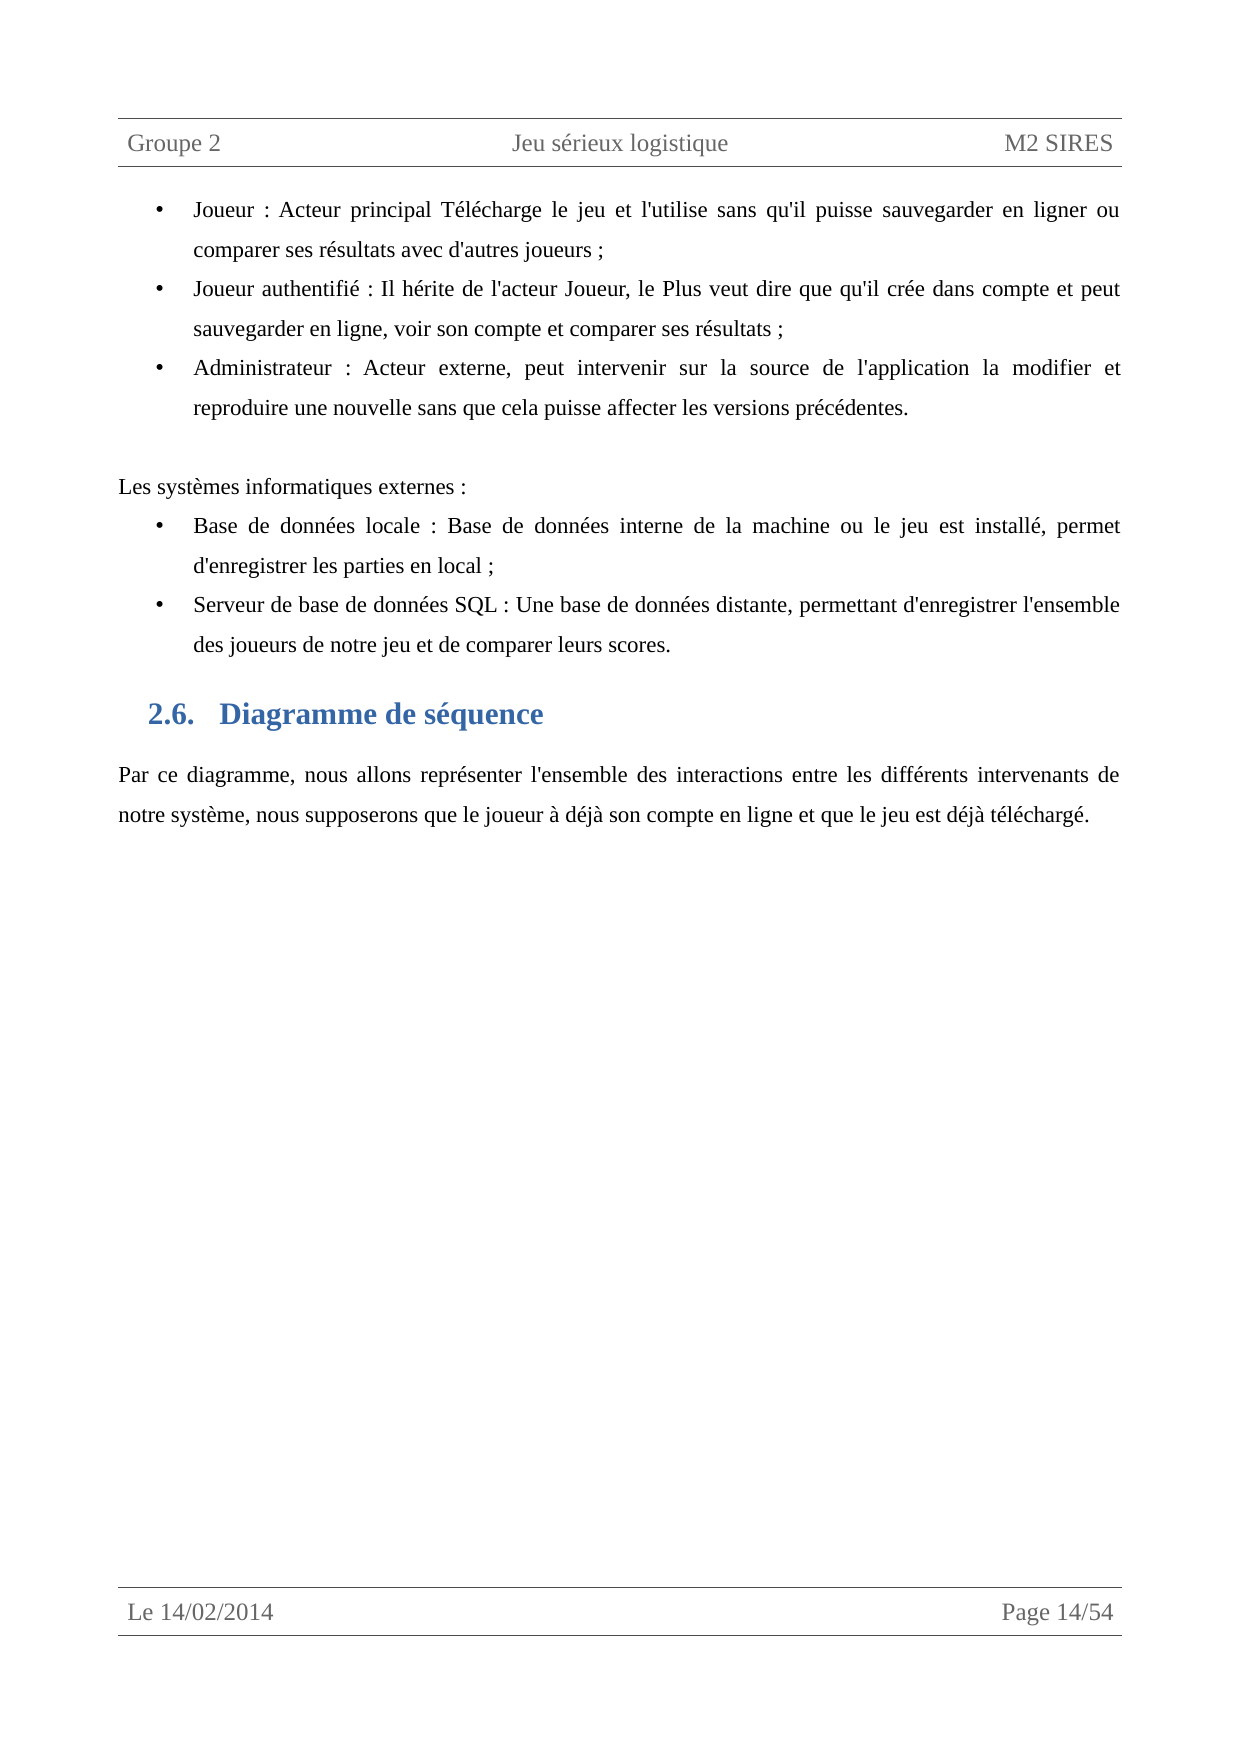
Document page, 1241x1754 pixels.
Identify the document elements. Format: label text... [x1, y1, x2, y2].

subtitle Diagramme de séquence [145, 695, 1122, 731]
list Administrateur : Acteur externe, peut intervenir sur la source de l'application la modifier et reproduire une nouvelle sans que cela puisse affecter les versions précédentes. [156, 354, 1122, 420]
list Serveur de base de données SQL : Une base de données distante, permettant d'enregistrer l'ensemble des joueurs de notre jeu et de comparer leurs scores. [156, 591, 1122, 657]
text Les systèmes informatiques externes : [118, 473, 1122, 499]
list Joueur authentifié : Il hérite de l'acteur Joueur, le Plus veut dire que qu'il crée dans compte et peut sauvegarder en ligne, voir son compte et comparer ses résultats ; [156, 275, 1122, 341]
list Base de données locale : Base de données interne de la machine ou le jeu est installé, permet d'enregistrer les parties en local ; [156, 512, 1122, 578]
text Par ce diagramme, nous allons représenter l'ensemble des interactions entre les différents intervenants de notre système, nous supposerons que le joueur à déjà son compte en ligne et que le jeu est déjà téléchargé. [118, 761, 1122, 827]
list Joueur : Acteur principal Télécharge le jeu et l'utilise sans qu'il puisse sauvegarder en ligner ou comparer ses résultats avec d'autres joueurs ; [156, 196, 1122, 262]
